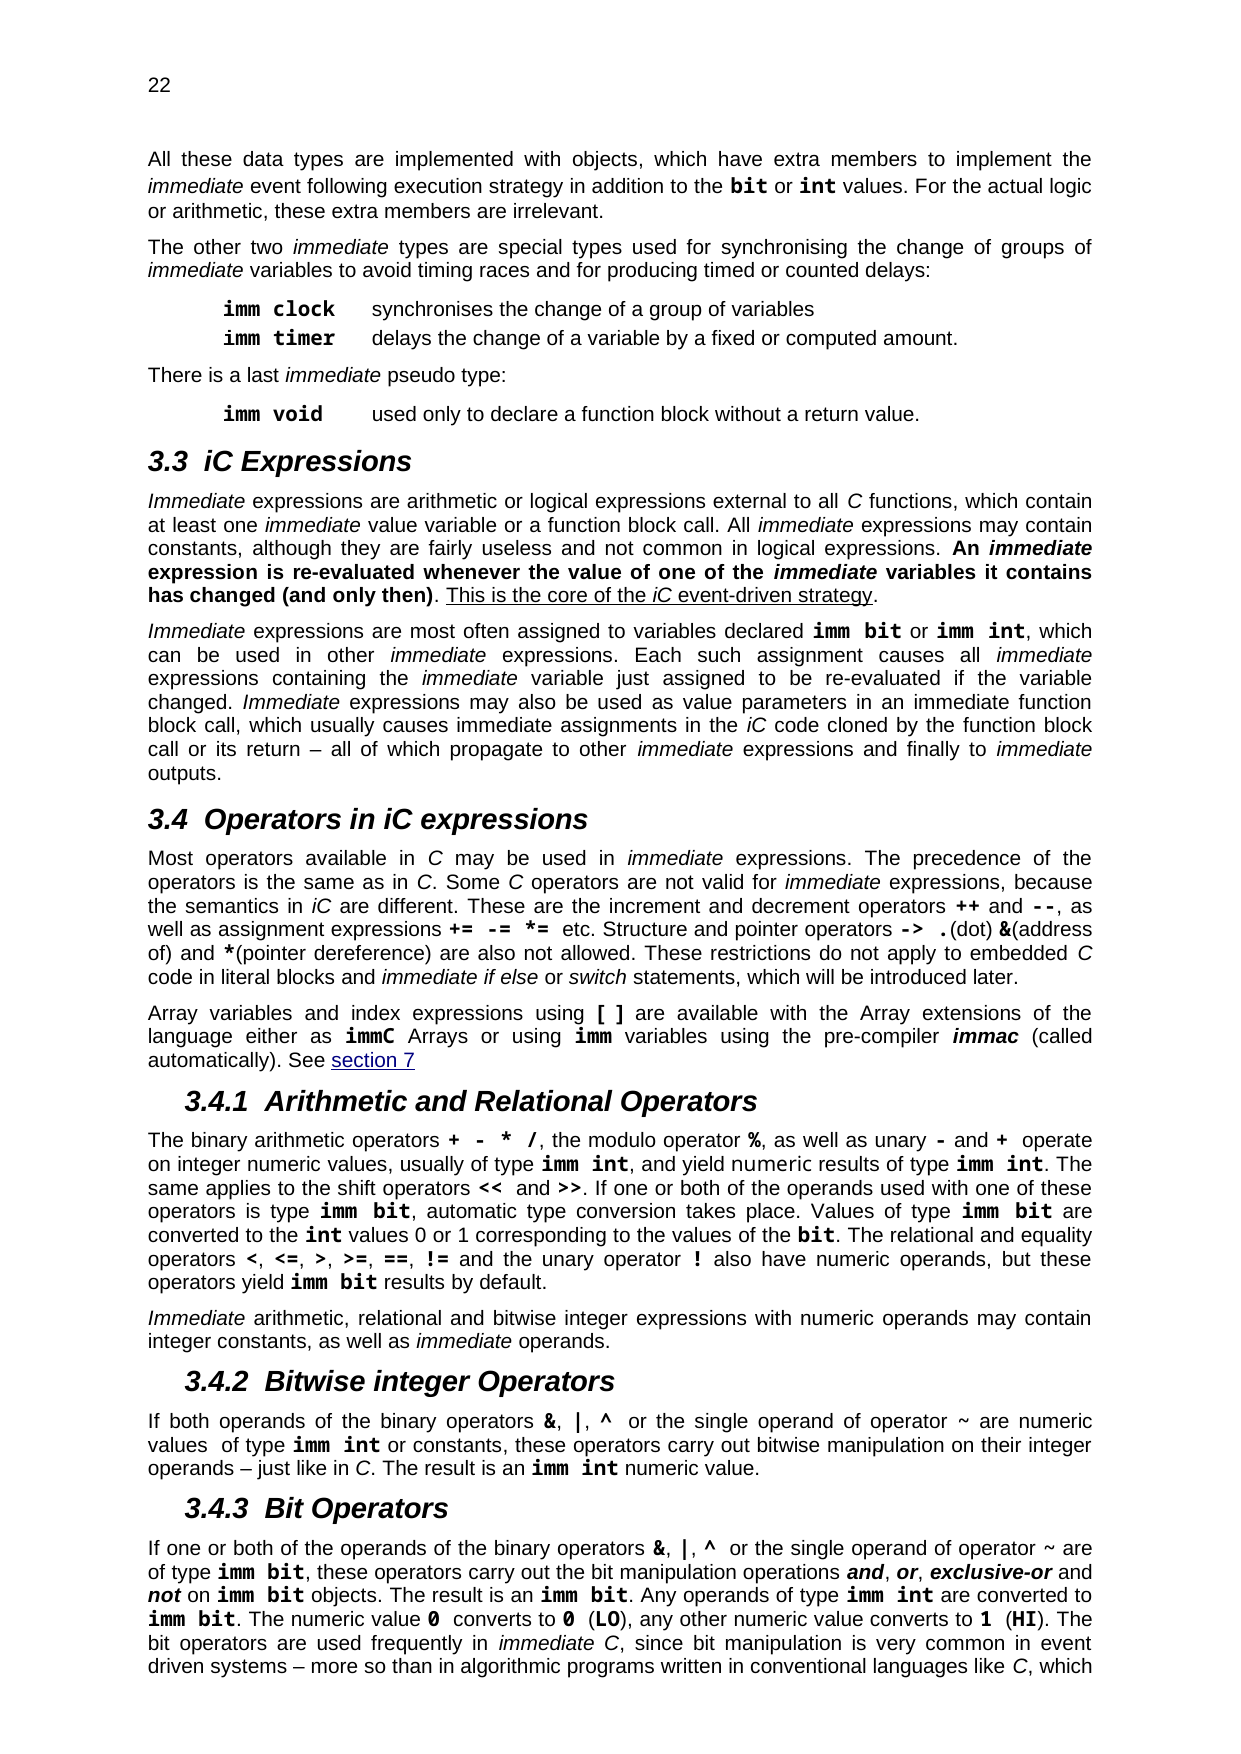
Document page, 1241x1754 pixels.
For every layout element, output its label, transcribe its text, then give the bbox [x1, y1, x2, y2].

text Most operators available in C may be used in immediate expressions. The precedence of the operators is the same as in C. Some C operators are not valid for immediate expressions, because the semantics in iC are different. These are the increment and decrement operators ++ and --, as well as assignment expressions += -= *= etc. Structure and pointer operators -> .(dot) &(address of) and *(pointer dereference) are also not allowed. These restrictions do not apply to embedded C code in literal blocks and immediate if else or switch statements, which will be introduced later. [148, 847, 1092, 989]
text There is a last immediate pseudo type: [148, 363, 1092, 387]
text Immediate expressions are arithmetic or logical expressions external to all C functions, which contain at least one immediate value variable or a function block call. All immediate expressions may contain constants, although they are fairly useless and not common in logical expressions. An immediate expression is re-evaluated whenever the value of one of the immediate variables it contains has changed (and only then). This is the core of the iC event-driven strategy. [148, 489, 1092, 608]
text imm clock synchronises the change of a group of variables imm timer delays the change of a variable by a fixed or computed amount. [223, 294, 1092, 351]
text Immediate expressions are most often assigned to variables declared imm bit or imm int, which can be used in other immediate expressions. Each such assignment causes all immediate expressions containing the immediate variable just assigned to be re-evaluated if the variable changed. Immediate expressions may also be used as value parameters in an immediate function block call, which usually causes immediate assignments in the iC code cloned by the function block call or its return – all of which propagate to other immediate expressions and finally to immediate outputs. [148, 619, 1092, 785]
text Immediate arithmetic, relational and bitwise integer expressions with numeric operands may contain integer constants, as well as immediate operands. [148, 1306, 1092, 1354]
text Array variables and index expressions using [ ] are available with the Array extensions of the language either as immC Arrays or using imm variables using the pre-compiler immac (called automatically). See section 7 [148, 1001, 1092, 1072]
text If both operands of the binary operators &, |, ^ or the single operand of operator ~ are numeric values of type imm int or constants, these operators carry out bitwise manipulation on their integer operands – just like in C. The result is an imm int numeric value. [148, 1410, 1092, 1481]
text If one or both of the operands of the binary operators &, |, ^ or the single operand of operator ~ are of type imm bit, these operators carry out the bit manipulation operations and, or, exclusive-or and not on imm bit objects. The result is an imm bit. Any operands of type imm int are converted to imm bit. The numeric value 0 converts to 0 (LO), any other numeric value converts to 1 (HI). The bit operators are used frequently in immediate C, since bit manipulation is very common in event driven systems – more so than in algorithmic programs written in conventional languages like C, which [148, 1537, 1092, 1678]
subtitle Bitwise integer Operators [184, 1365, 1092, 1398]
subtitle Arithmetic and Relational Operators [184, 1085, 1092, 1117]
subtitle iC Expressions [148, 445, 1092, 478]
subtitle Operators in iC expressions [148, 803, 1092, 835]
text All these data types are implemented with objects, which have extra members to implement the immediate event following execution strategy in addition to the bit or int values. For the actual logic or arithmetic, these extra members are irrelevant. [148, 148, 1092, 223]
text imm void used only to declare a function block without a return value. [223, 398, 1092, 427]
subtitle Bit Operators [184, 1492, 1092, 1525]
text The other two immediate types are special types used for synchronising the change of groups of immediate variables to avoid timing races and for producing timed or counted delays: [148, 235, 1092, 282]
text The binary arithmetic operators + - * /, the modulo operator %, as well as unary - and + operate on integer numeric values, usually of type imm int, and yield numeric results of type imm int. The same applies to the shift operators << and >>. If one or both of the operands used with one of these operators is type imm bit, automatic type conversion takes place. Values of type imm bit are converted to the int values 0 or 1 corresponding to the values of the bit. The relational and equality operators <, <=, >, >=, ==, != and the unary operator ! also have numeric operands, but these operators yield imm bit results by default. [148, 1129, 1092, 1294]
